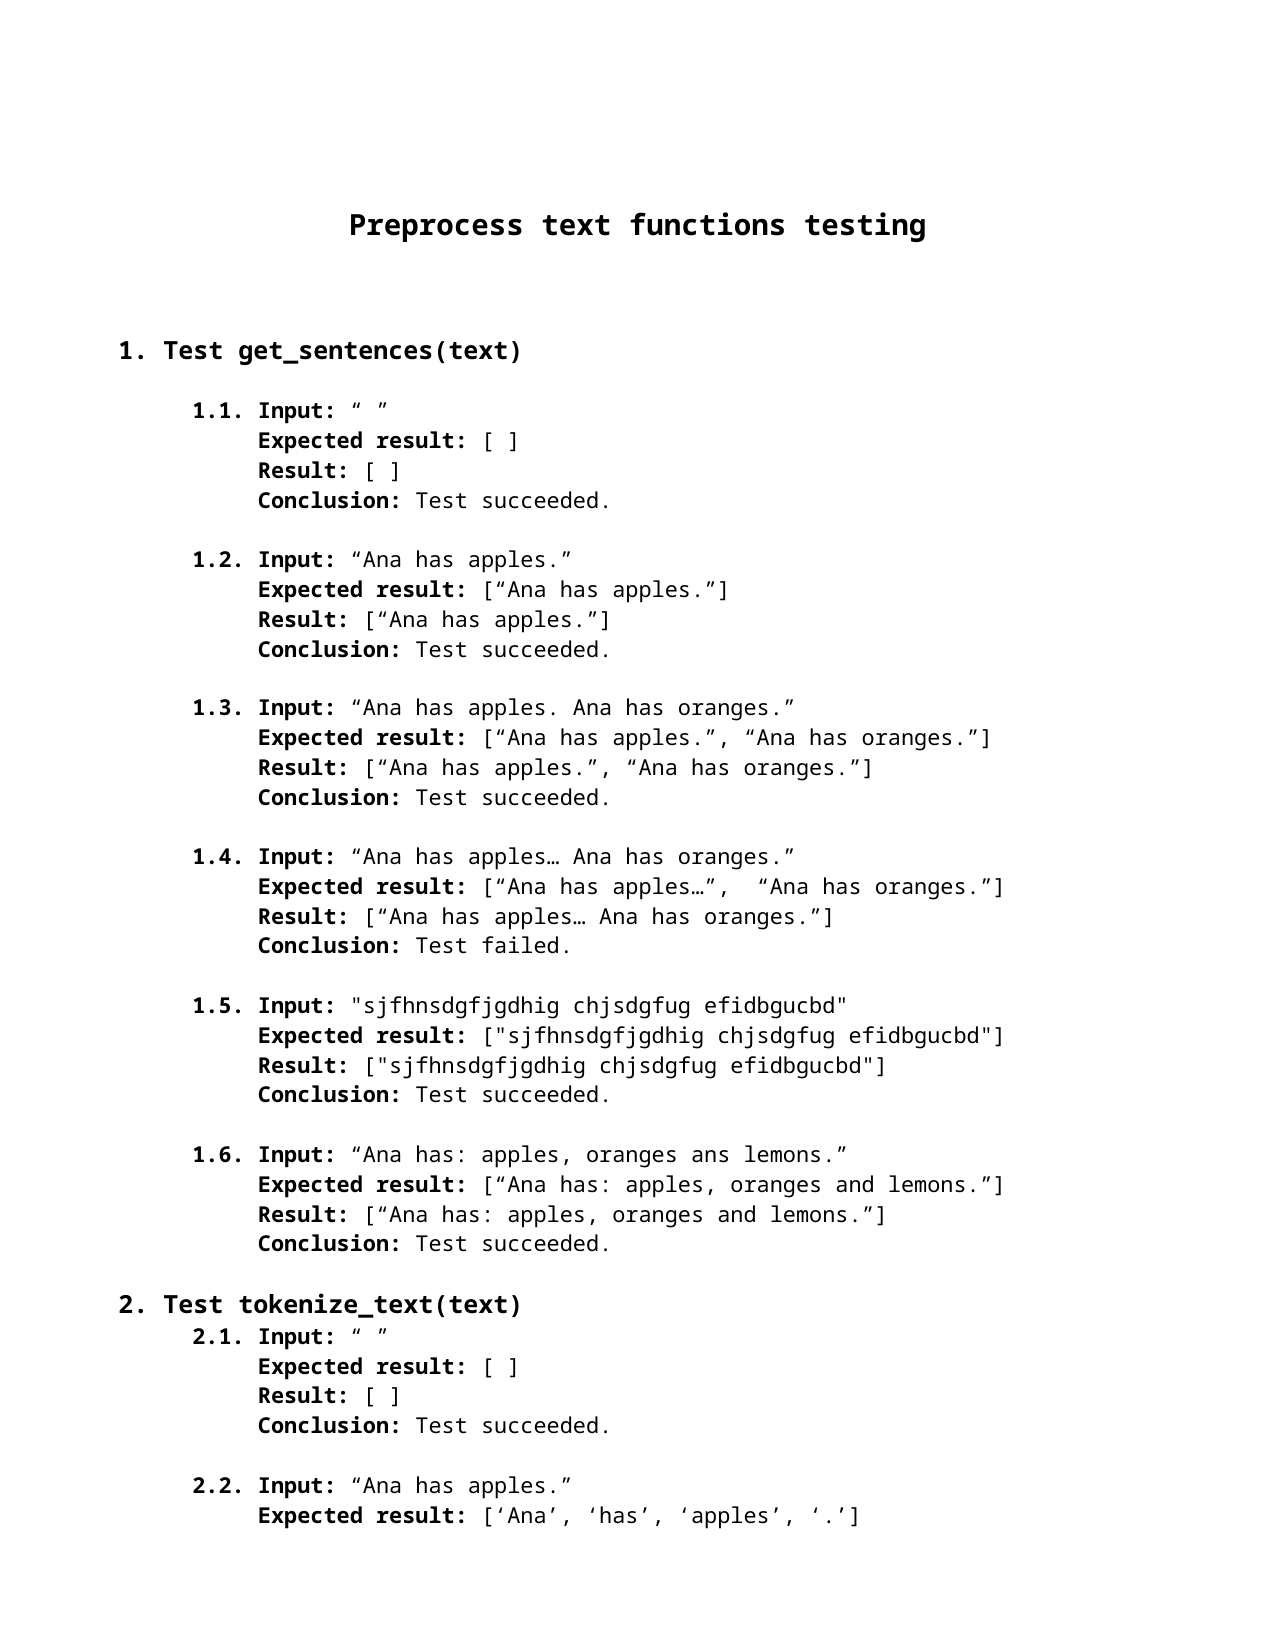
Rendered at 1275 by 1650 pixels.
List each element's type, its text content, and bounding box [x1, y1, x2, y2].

text 2. Test tokenize_text(text) [118, 1287, 1157, 1321]
text 1.2. Input: “Ana has apples.” Expected result: [“Ana has apples.”] Result: [“Ana has apples.”] Conclusion: Test succeeded. [118, 544, 1157, 692]
text 1. Test get_sentences(text) [118, 304, 1157, 395]
text 1.3. Input: “Ana has apples. Ana has oranges.” Expected result: [“Ana has apples.”, “Ana has oranges.”] Result: [“Ana has apples.”, “Ana has oranges.”] Conclusion: Test succeeded. 1.4. Input: “Ana has apples… Ana has oranges.” Expected result: [“Ana has apples…”, “Ana has oranges.”] Result: [“Ana has apples… Ana has oranges.”] Conclusion: Test failed. 1.5. Input: "sjfhnsdgfjgdhig chjsdgfug efidbgucbd" Expected result: ["sjfhnsdgfjgdhig chjsdgfug efidbgucbd"] Result: ["sjfhnsdgfjgdhig chjsdgfug efidbgucbd"] Conclusion: Test succeeded. 1.6. Input: “Ana has: apples, oranges ans lemons.” Expected result: [“Ana has: apples, oranges and lemons.”] Result: [“Ana has: apples, oranges and lemons.”] Conclusion: Test succeeded. [118, 692, 1157, 1287]
text Preprocess text functions testing [118, 147, 1157, 244]
text Result: [ ] Conclusion: Test succeeded. [118, 455, 1157, 514]
text 1.1. Input: “ ” Expected result: [ ] [118, 395, 1157, 455]
text 2.1. Input: “ ” Expected result: [ ] Result: [ ] Conclusion: Test succeeded. 2.2. Input: “Ana has apples.” Expected result: [‘Ana’, ‘has’, ‘apples’, ‘.’] [118, 1321, 1157, 1529]
